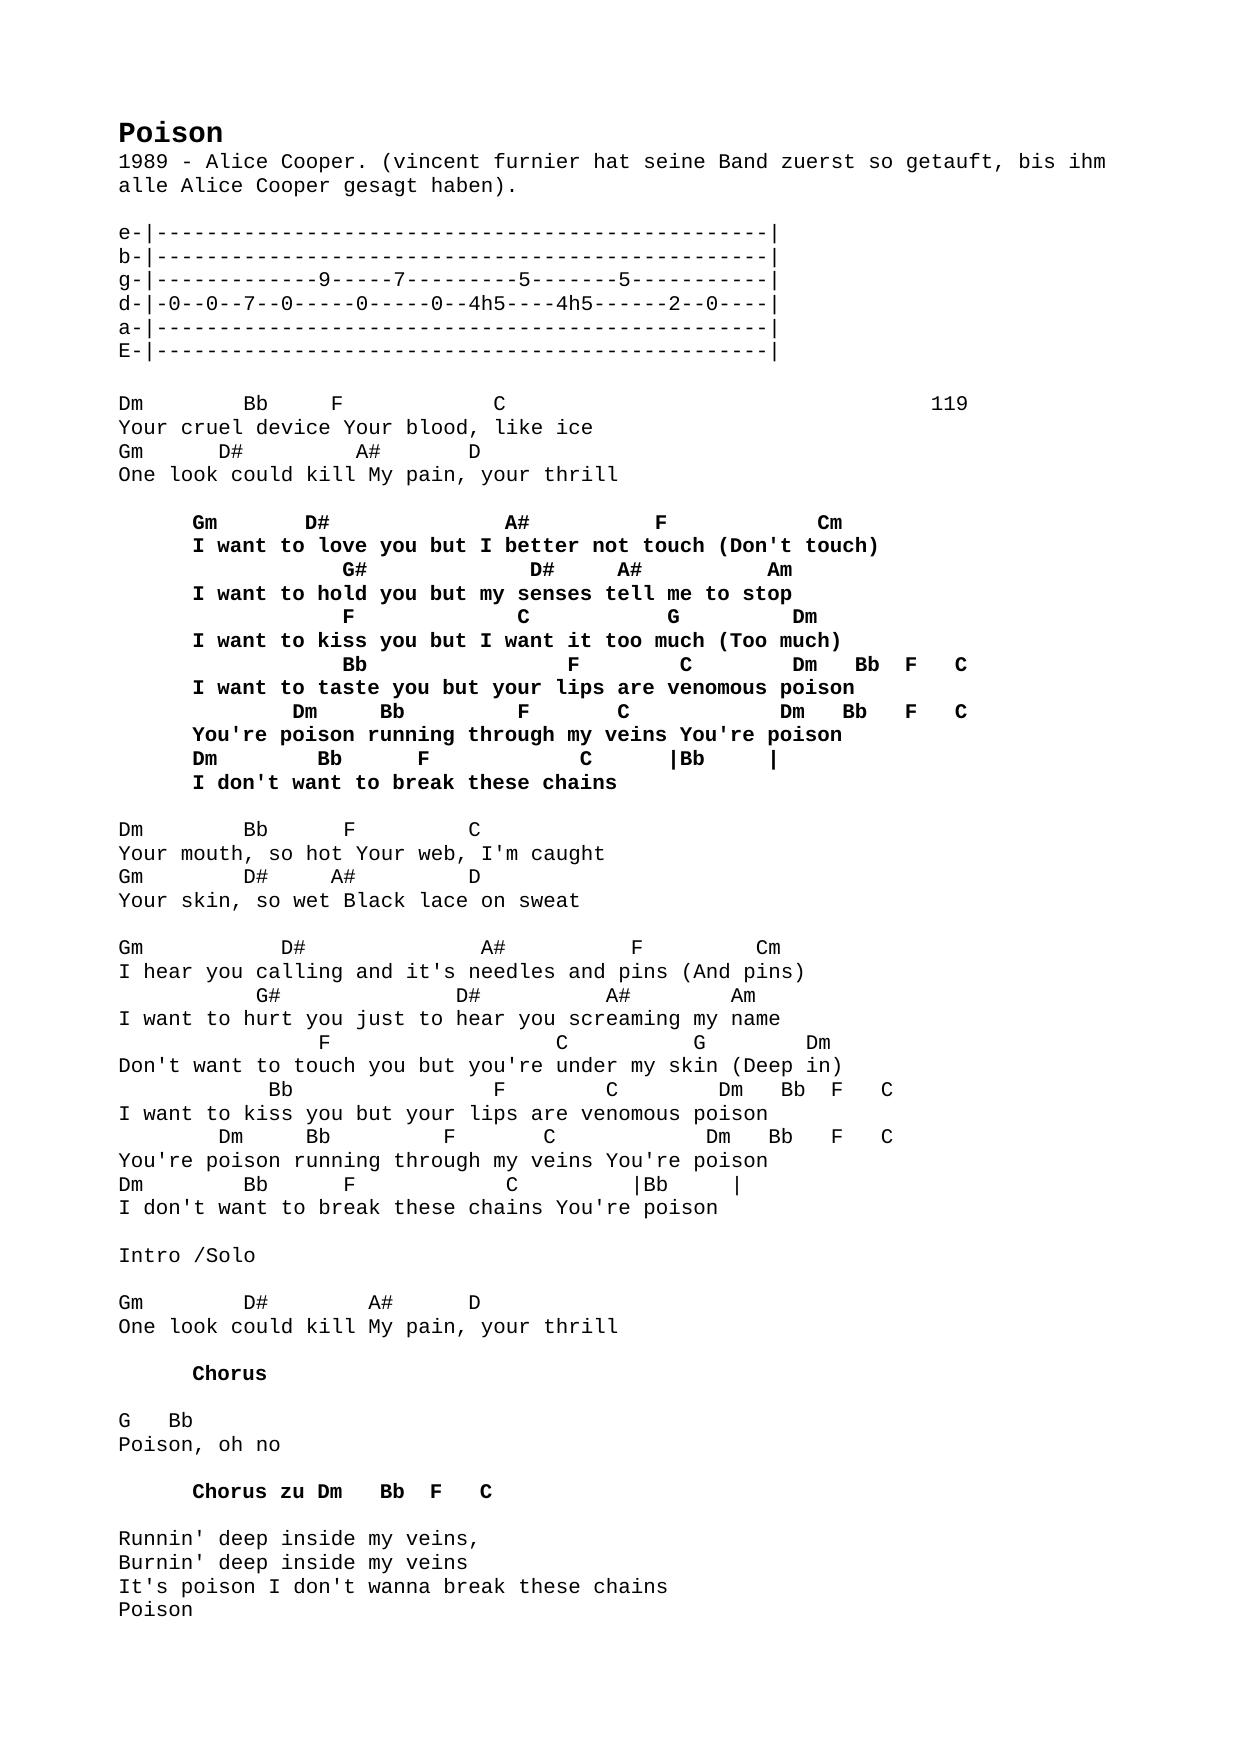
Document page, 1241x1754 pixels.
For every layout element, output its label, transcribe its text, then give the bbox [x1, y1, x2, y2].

text Your mouth, so hot Your web, I'm caught [118, 843, 1122, 866]
text I don't want to break these chains You're poison [118, 1197, 1122, 1221]
text Bb F C Dm Bb F C [192, 653, 1122, 677]
text Intro /Solo [118, 1245, 1122, 1268]
text G Bb [118, 1410, 1122, 1434]
text I want to hurt you just to hear you screaming my name [118, 1008, 1122, 1032]
text Gm D# A# D [118, 866, 1122, 890]
text G# D# A# Am [192, 559, 1122, 583]
text Gm D# A# F Cm [118, 937, 1122, 961]
text Your cruel device Your blood, like ice [118, 417, 1122, 441]
text I hear you calling and it's needles and pins (And pins) [118, 961, 1122, 984]
text Your skin, so wet Black lace on sweat [118, 890, 1122, 914]
text I don't want to break these chains [192, 772, 1122, 795]
text b-|-------------------------------------------------| [118, 246, 1122, 269]
text Chorus [192, 1363, 1122, 1387]
text I want to kiss you but I want it too much (Too much) [192, 630, 1122, 653]
text Gm D# A# D [118, 1292, 1122, 1316]
text You're poison running through my veins You're poison [192, 724, 1122, 748]
text I want to love you but I better not touch (Don't touch) [192, 535, 1122, 559]
text I want to kiss you but your lips are venomous poison [118, 1103, 1122, 1126]
text I want to hold you but my senses tell me to stop [192, 583, 1122, 606]
text Dm Bb F C Dm Bb F C [192, 701, 1122, 724]
text F C G Dm [192, 606, 1122, 630]
text g-|-------------9-----7---------5-------5-----------| [118, 269, 1122, 293]
text Poison [118, 118, 1122, 151]
text Poison [118, 1599, 1122, 1623]
text Dm Bb F C [118, 819, 1122, 843]
text G# D# A# Am [118, 984, 1122, 1008]
text One look could kill My pain, your thrill [118, 1316, 1122, 1339]
text It's poison I don't wanna break these chains [118, 1576, 1122, 1599]
text I want to taste you but your lips are venomous poison [192, 677, 1122, 701]
text 1989 - Alice Cooper. (vincent furnier hat seine Band zuerst so getauft, bis ihm alle Alice Cooper gesagt haben). [118, 151, 1122, 198]
text Chorus zu Dm Bb F C [192, 1481, 1122, 1505]
text E-|-------------------------------------------------| [118, 340, 1122, 364]
text a-|-------------------------------------------------| [118, 317, 1122, 340]
text d-|-0--0--7--0-----0-----0--4h5----4h5------2--0----| [118, 293, 1122, 317]
text Dm Bb F C Dm Bb F C [118, 1126, 1122, 1150]
text Poison, oh no [118, 1434, 1122, 1457]
text Burnin' deep inside my veins [118, 1552, 1122, 1576]
text Dm Bb F C |Bb | [192, 748, 1122, 772]
text Dm Bb F C |Bb | [118, 1174, 1122, 1197]
text F C G Dm [118, 1032, 1122, 1056]
text Don't want to touch you but you're under my skin (Deep in) [118, 1056, 1122, 1079]
text Dm Bb F C 119 [118, 393, 1122, 417]
text One look could kill My pain, your thrill [118, 464, 1122, 488]
text You're poison running through my veins You're poison [118, 1150, 1122, 1174]
text e-|-------------------------------------------------| [118, 222, 1122, 246]
text Runnin' deep inside my veins, [118, 1528, 1122, 1552]
text Bb F C Dm Bb F C [118, 1079, 1122, 1103]
text Gm D# A# D [118, 441, 1122, 464]
text Gm D# A# F Cm [192, 512, 1122, 535]
